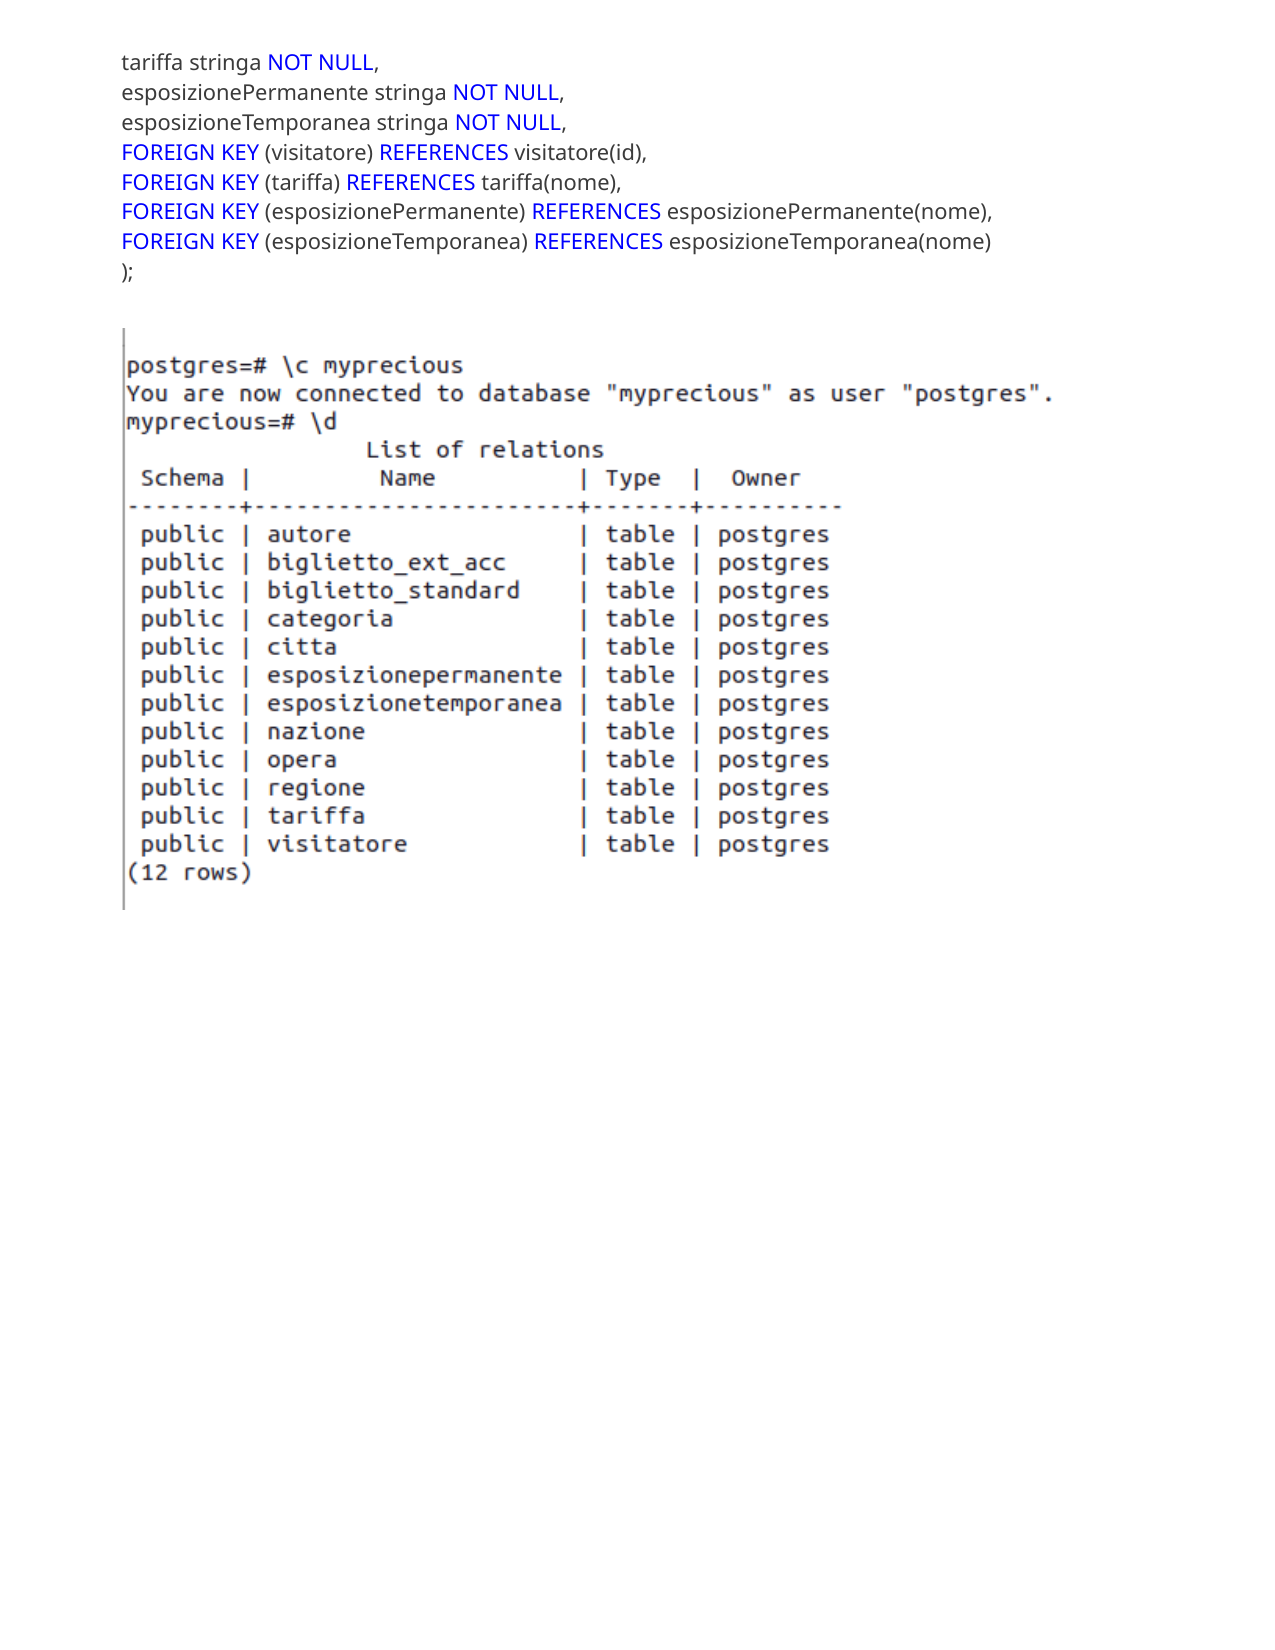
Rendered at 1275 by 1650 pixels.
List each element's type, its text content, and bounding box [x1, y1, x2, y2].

text esposizionePermanente stringa NOT NULL, [121, 77, 1228, 107]
text tariffa stringa NOT NULL, [121, 47, 1228, 77]
text ); [121, 256, 1228, 286]
text FOREIGN KEY (esposizioneTemporanea) REFERENCES esposizioneTemporanea(nome) [121, 226, 1228, 256]
picture [122, 328, 1117, 910]
text esposizioneTemporanea stringa NOT NULL, [121, 107, 1228, 137]
text FOREIGN KEY (esposizionePermanente) REFERENCES esposizionePermanente(nome), [121, 196, 1228, 226]
text FOREIGN KEY (tariffa) REFERENCES tariffa(nome), [121, 166, 1228, 196]
text FOREIGN KEY (visitatore) REFERENCES visitatore(id), [121, 137, 1228, 166]
